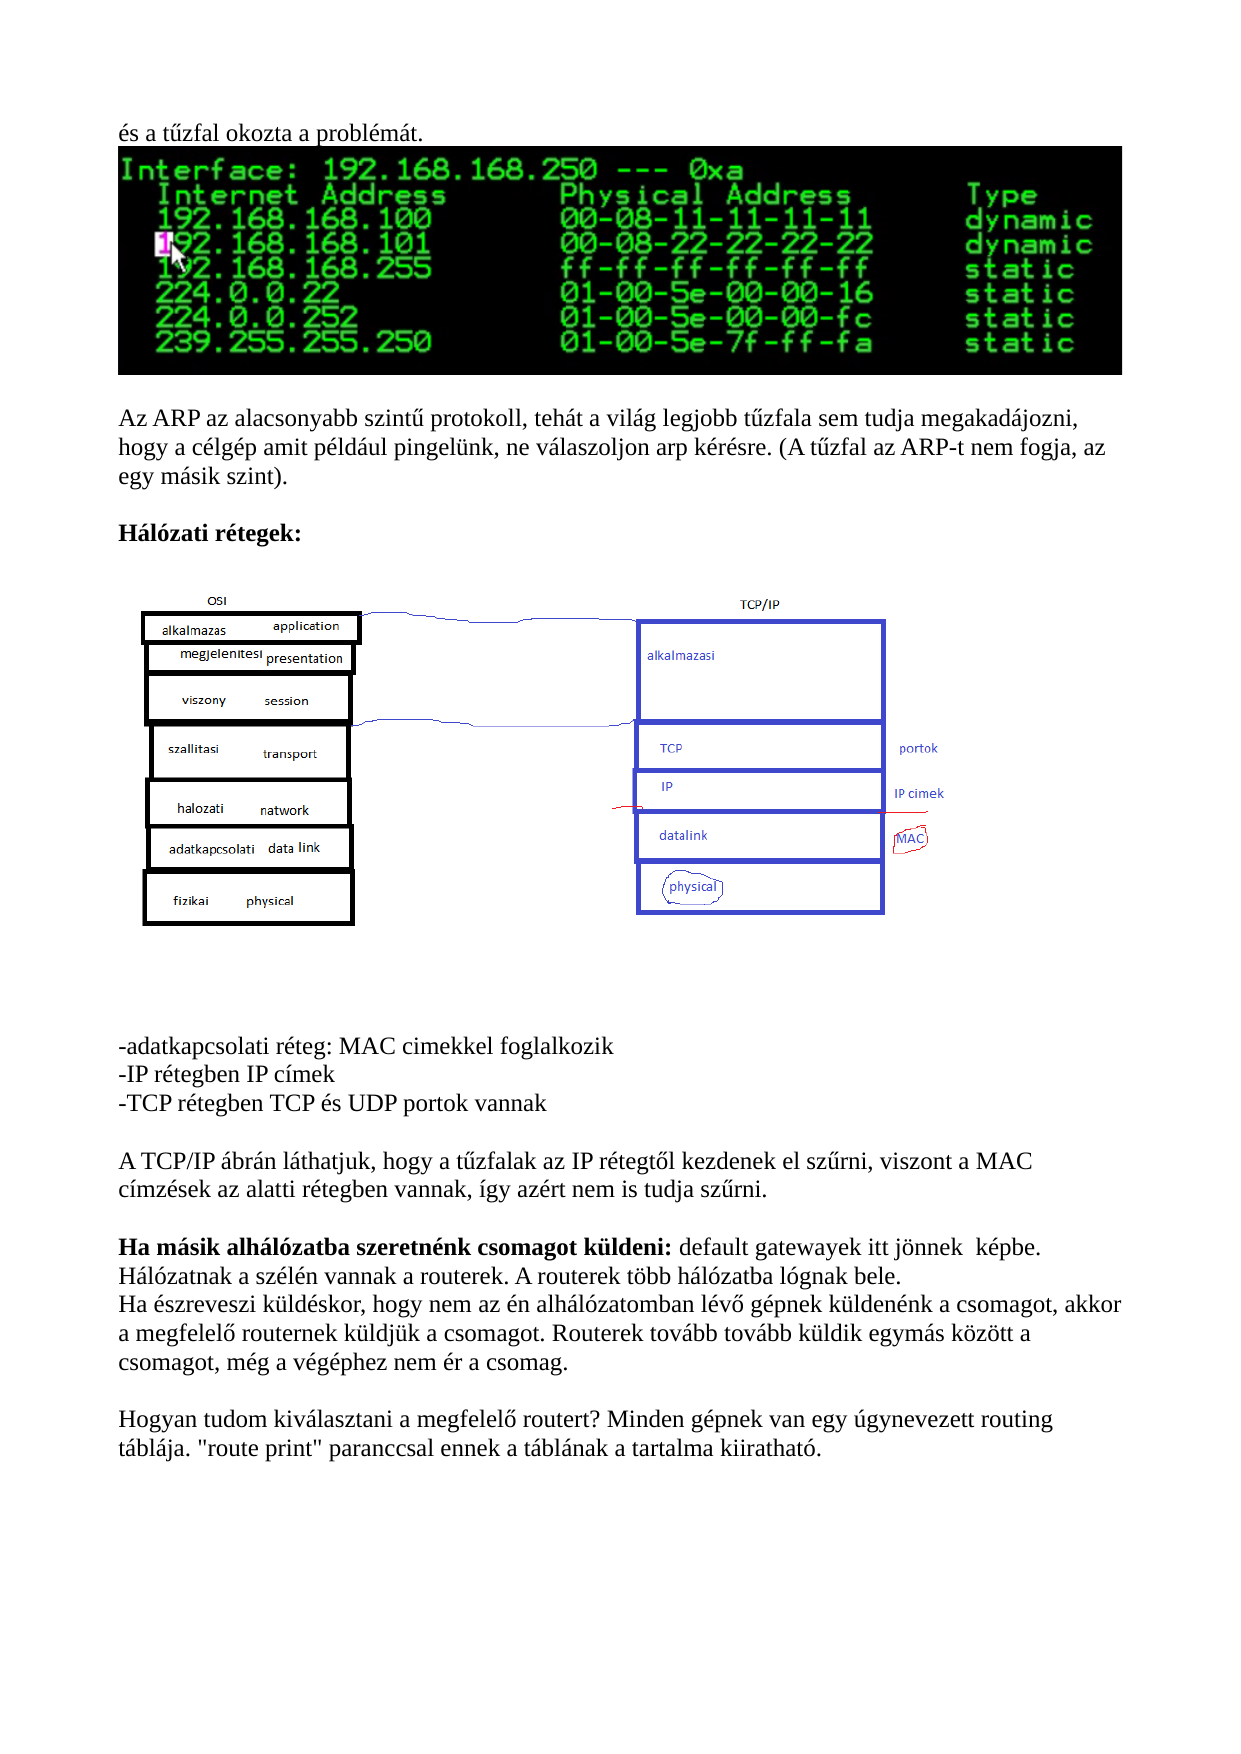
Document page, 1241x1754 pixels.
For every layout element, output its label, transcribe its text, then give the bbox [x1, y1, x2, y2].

text -TCP rétegben TCP és UDP portok vannak [118, 1088, 1122, 1117]
text -IP rétegben IP címek [118, 1059, 1122, 1088]
text Hogyan tudom kiválasztani a megfelelő routert? Minden gépnek van egy úgynevezett routing táblája. "route print" paranccsal ennek a táblának a tartalma kiiratható. [118, 1404, 1122, 1462]
text Ha észreveszi küldéskor, hogy nem az én alhálózatomban lévő gépnek küldenénk a csomagot, akkor a megfelelő routernek küldjük a csomagot. Routerek tovább tovább küldik egymás között a csomagot, még a végéphez nem ér a csomag. [118, 1289, 1122, 1376]
text Hálózati rétegek: [118, 518, 1122, 547]
text Ha másik alhálózatba szeretnénk csomagot küldeni: default gatewayek itt jönnek képbe. Hálózatnak a szélén vannak a routerek. A routerek több hálózatba lógnak bele. [118, 1232, 1122, 1289]
text -adatkapcsolati réteg: MAC cimekkel foglalkozik [118, 1031, 1122, 1059]
text Az ARP az alacsonyabb szintű protokoll, tehát a világ legjobb tűzfala sem tudja megakadájozni, hogy a célgép amit például pingelünk, ne válaszoljon arp kérésre. (A tűzfal az ARP-t nem fogja, az egy másik szint). [118, 403, 1122, 490]
picture [118, 146, 1123, 375]
text A TCP/IP ábrán láthatjuk, hogy a tűzfalak az IP rétegtől kezdenek el szűrni, viszont a MAC címzések az alatti rétegben vannak, így azért nem is tudja szűrni. [118, 1146, 1122, 1203]
text és a tűzfal okozta a problémát. [118, 118, 1122, 146]
picture [118, 576, 1123, 1031]
